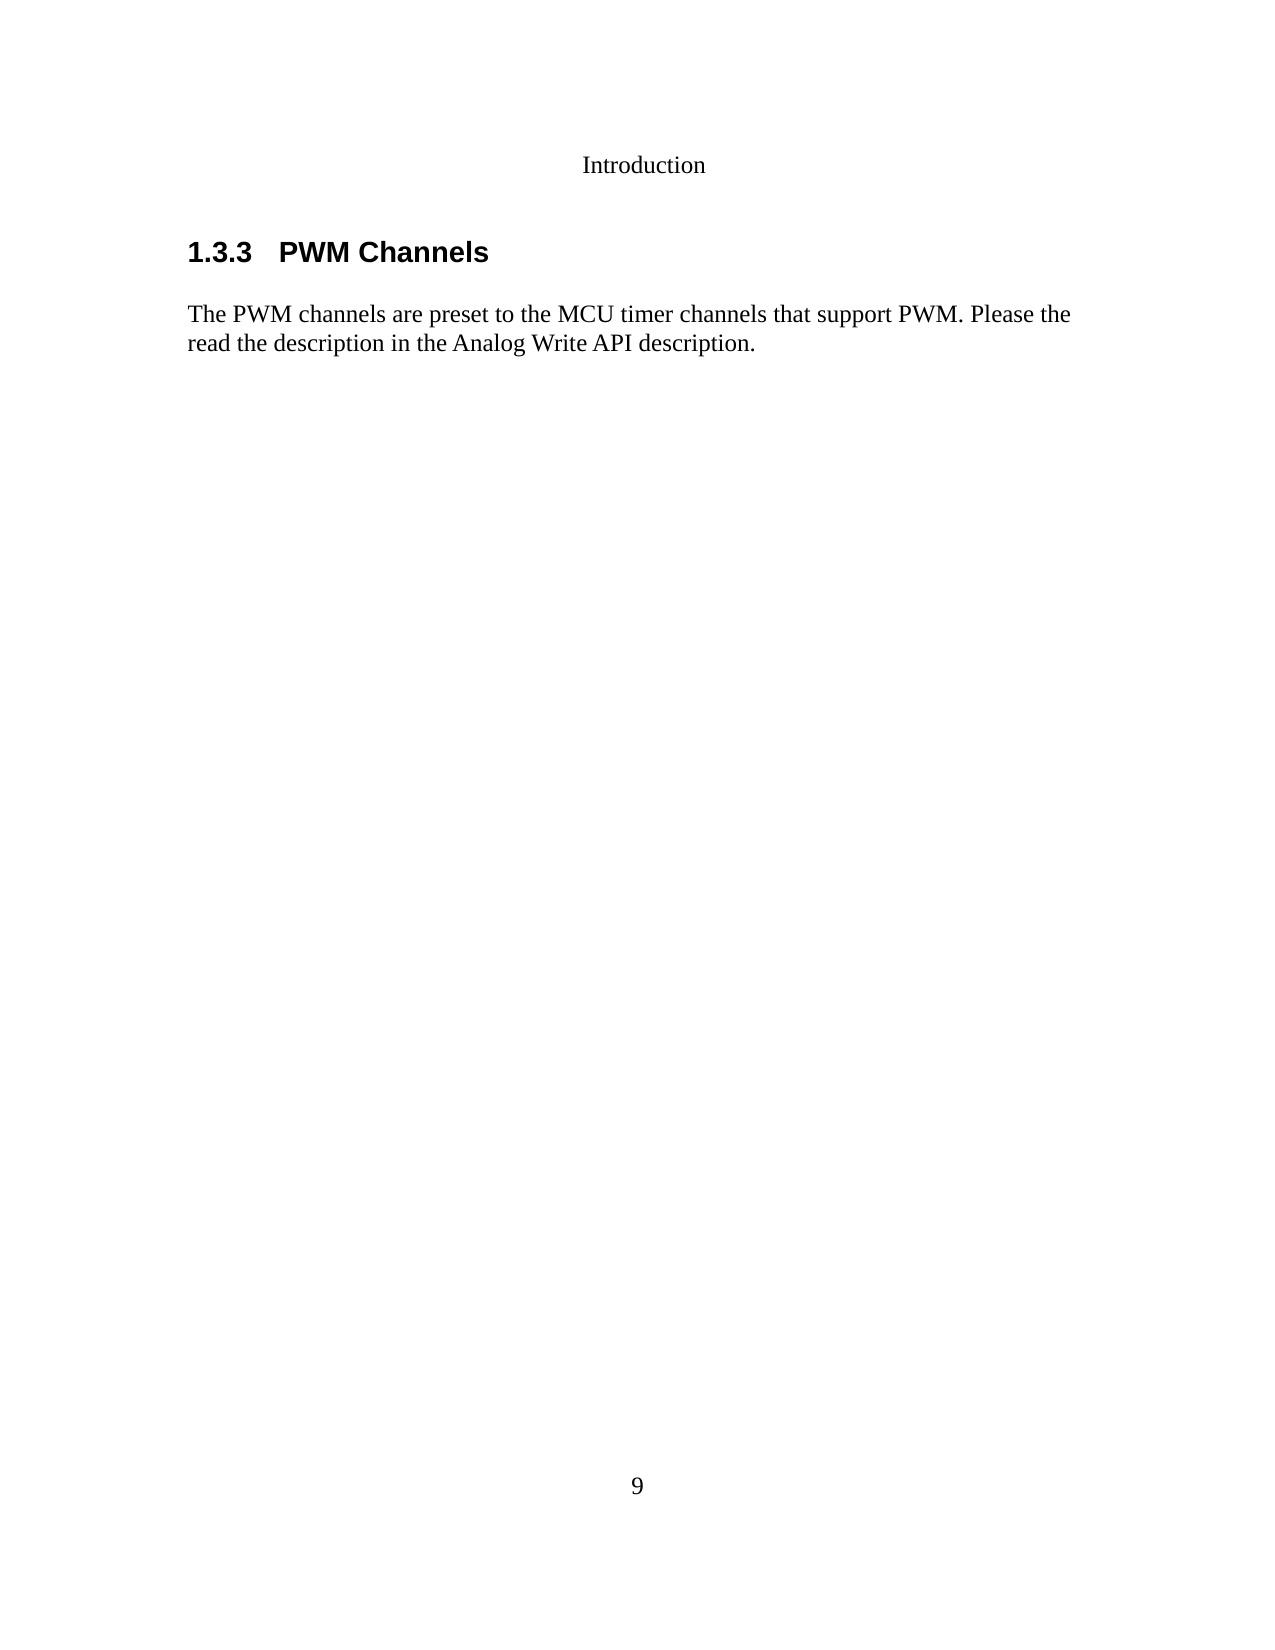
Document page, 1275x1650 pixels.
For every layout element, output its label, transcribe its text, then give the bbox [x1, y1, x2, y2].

subtitle PWM Channels [187, 236, 1087, 269]
text The PWM channels are preset to the MCU timer channels that support PWM. Please the read the description in the Analog Write API description. [187, 299, 1087, 357]
